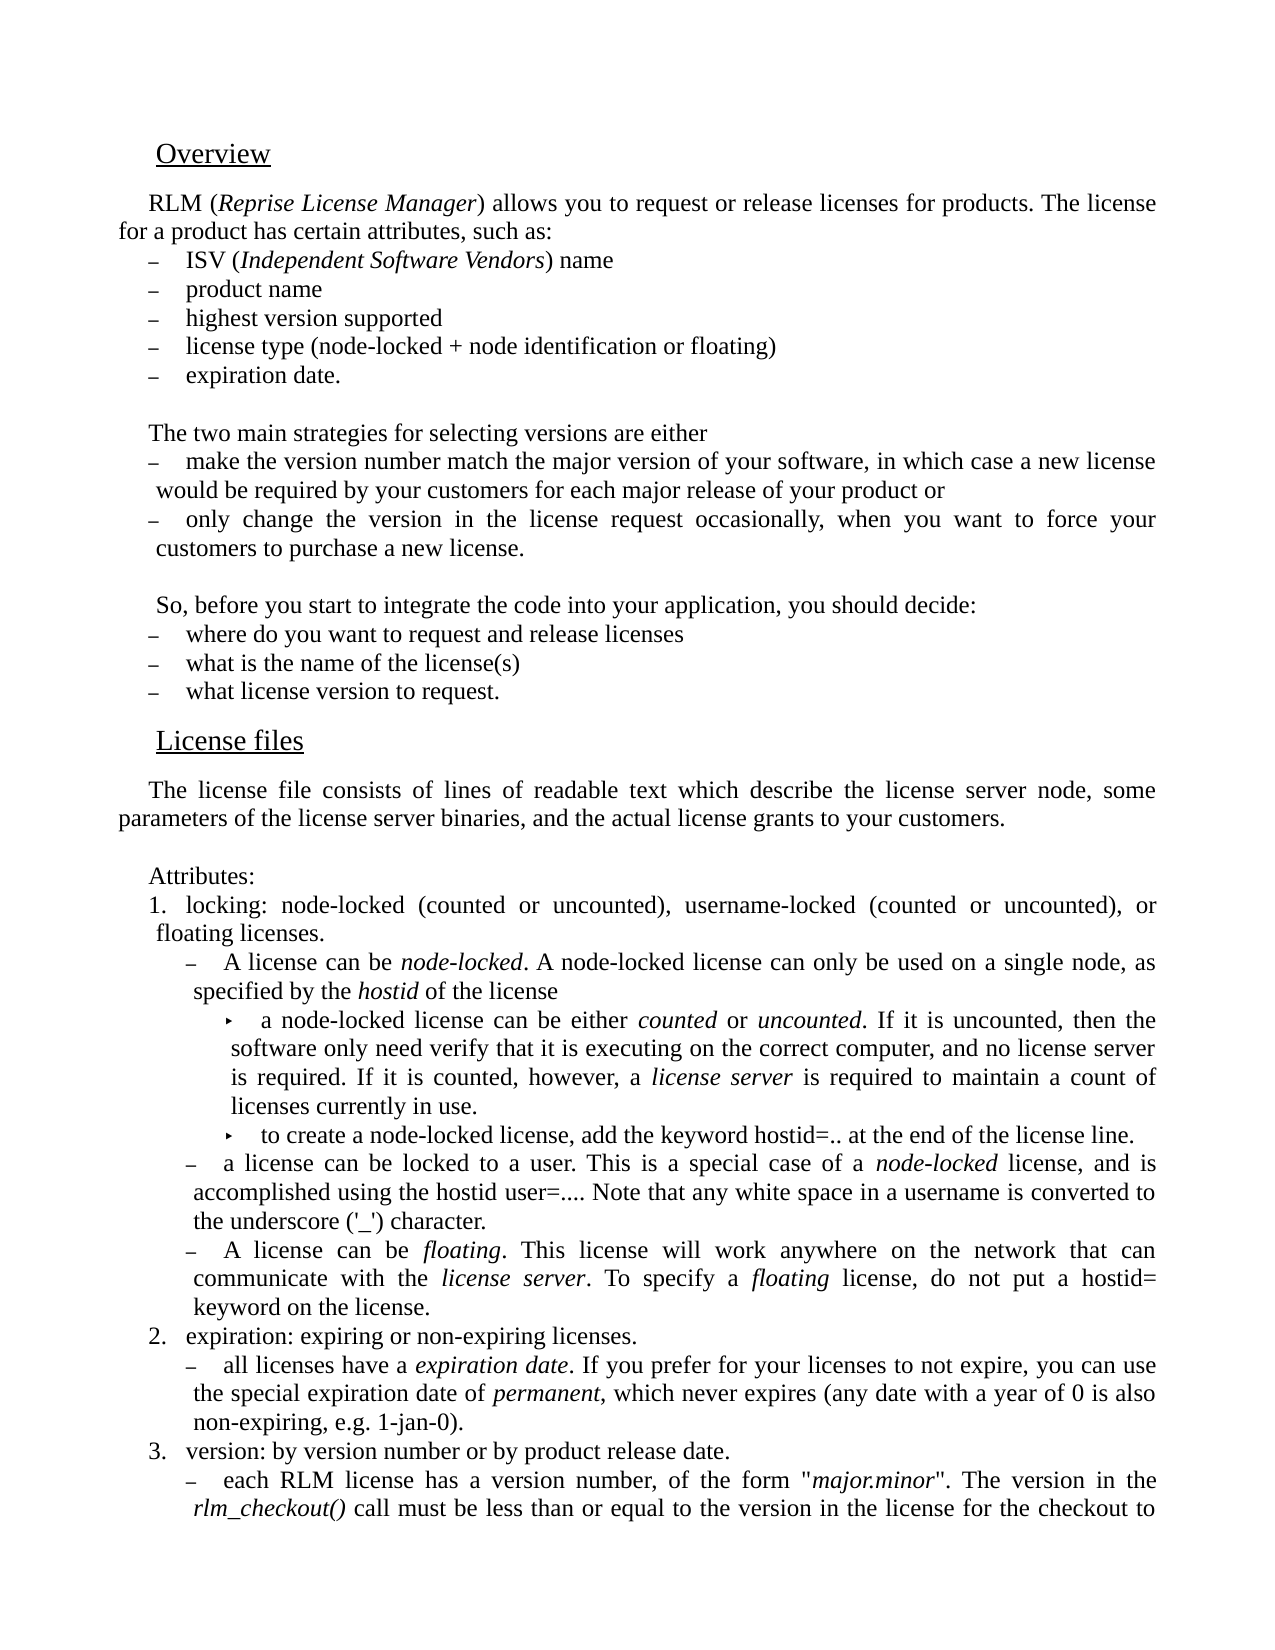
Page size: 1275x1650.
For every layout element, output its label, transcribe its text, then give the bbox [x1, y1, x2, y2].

text RLM (Reprise License Manager) allows you to request or release licenses for products. The license for a product has certain attributes, such as: [118, 188, 1157, 245]
title Overview [118, 136, 1157, 170]
list expiration: expiring or non-expiring licenses. [118, 1321, 1157, 1350]
text The license file consists of lines of readable text which describe the license server node, some parameters of the license server binaries, and the actual license grants to your customers. [118, 775, 1157, 832]
list A license can be node-locked. A node-locked license can only be used on a single node, as specified by the hostid of the license [156, 947, 1157, 1005]
list locking: node-locked (counted or uncounted), username-locked (counted or uncounted), or floating licenses. [118, 890, 1157, 947]
list to create a node-locked license, add the keyword hostid=.. at the end of the license line. [193, 1120, 1157, 1148]
list product name [118, 274, 1157, 303]
list version: by version number or by product release date. [118, 1436, 1157, 1465]
title License files [118, 723, 1157, 757]
list where do you want to request and release licenses [118, 619, 1157, 648]
list only change the version in the license request occasionally, when you want to force your customers to purchase a new license. [118, 504, 1157, 561]
list make the version number match the major version of your software, in which case a new license would be required by your customers for each major release of your product or [118, 446, 1157, 504]
list ISV (Independent Software Vendors) name [118, 245, 1157, 274]
list what license version to request. [118, 676, 1157, 705]
list all licenses have a expiration date. If you prefer for your licenses to not expire, you can use the special expiration date of permanent, which never expires (any date with a year of 0 is also non-expiring, e.g. 1-jan-0). [156, 1350, 1157, 1436]
list highest version supported [118, 303, 1157, 331]
list expiration date. [118, 360, 1157, 389]
text The two main strategies for selecting versions are either [118, 418, 1157, 446]
text Attributes: [118, 861, 1157, 890]
list what is the name of the license(s) [118, 648, 1157, 676]
list a license can be locked to a user. This is a special case of a node-locked license, and is accomplished using the hostid user=.... Note that any white space in a username is converted to the underscore ('_') character. [156, 1148, 1157, 1235]
list license type (node-locked + node identification or floating) [118, 331, 1157, 360]
list So, before you start to integrate the code into your application, you should decide: [118, 590, 1157, 619]
list each RLM license has a version number, of the form "major.minor". The version in the rlm_checkout() call must be less than or equal to the version in the license for the checkout to [156, 1465, 1157, 1522]
list A license can be floating. This license will work anywhere on the network that can communicate with the license server. To specify a floating license, do not put a hostid= keyword on the license. [156, 1235, 1157, 1321]
list a node-locked license can be either counted or uncounted. If it is uncounted, then the software only need verify that it is executing on the correct computer, and no license server is required. If it is counted, however, a license server is required to maintain a count of licenses currently in use. [193, 1005, 1157, 1120]
